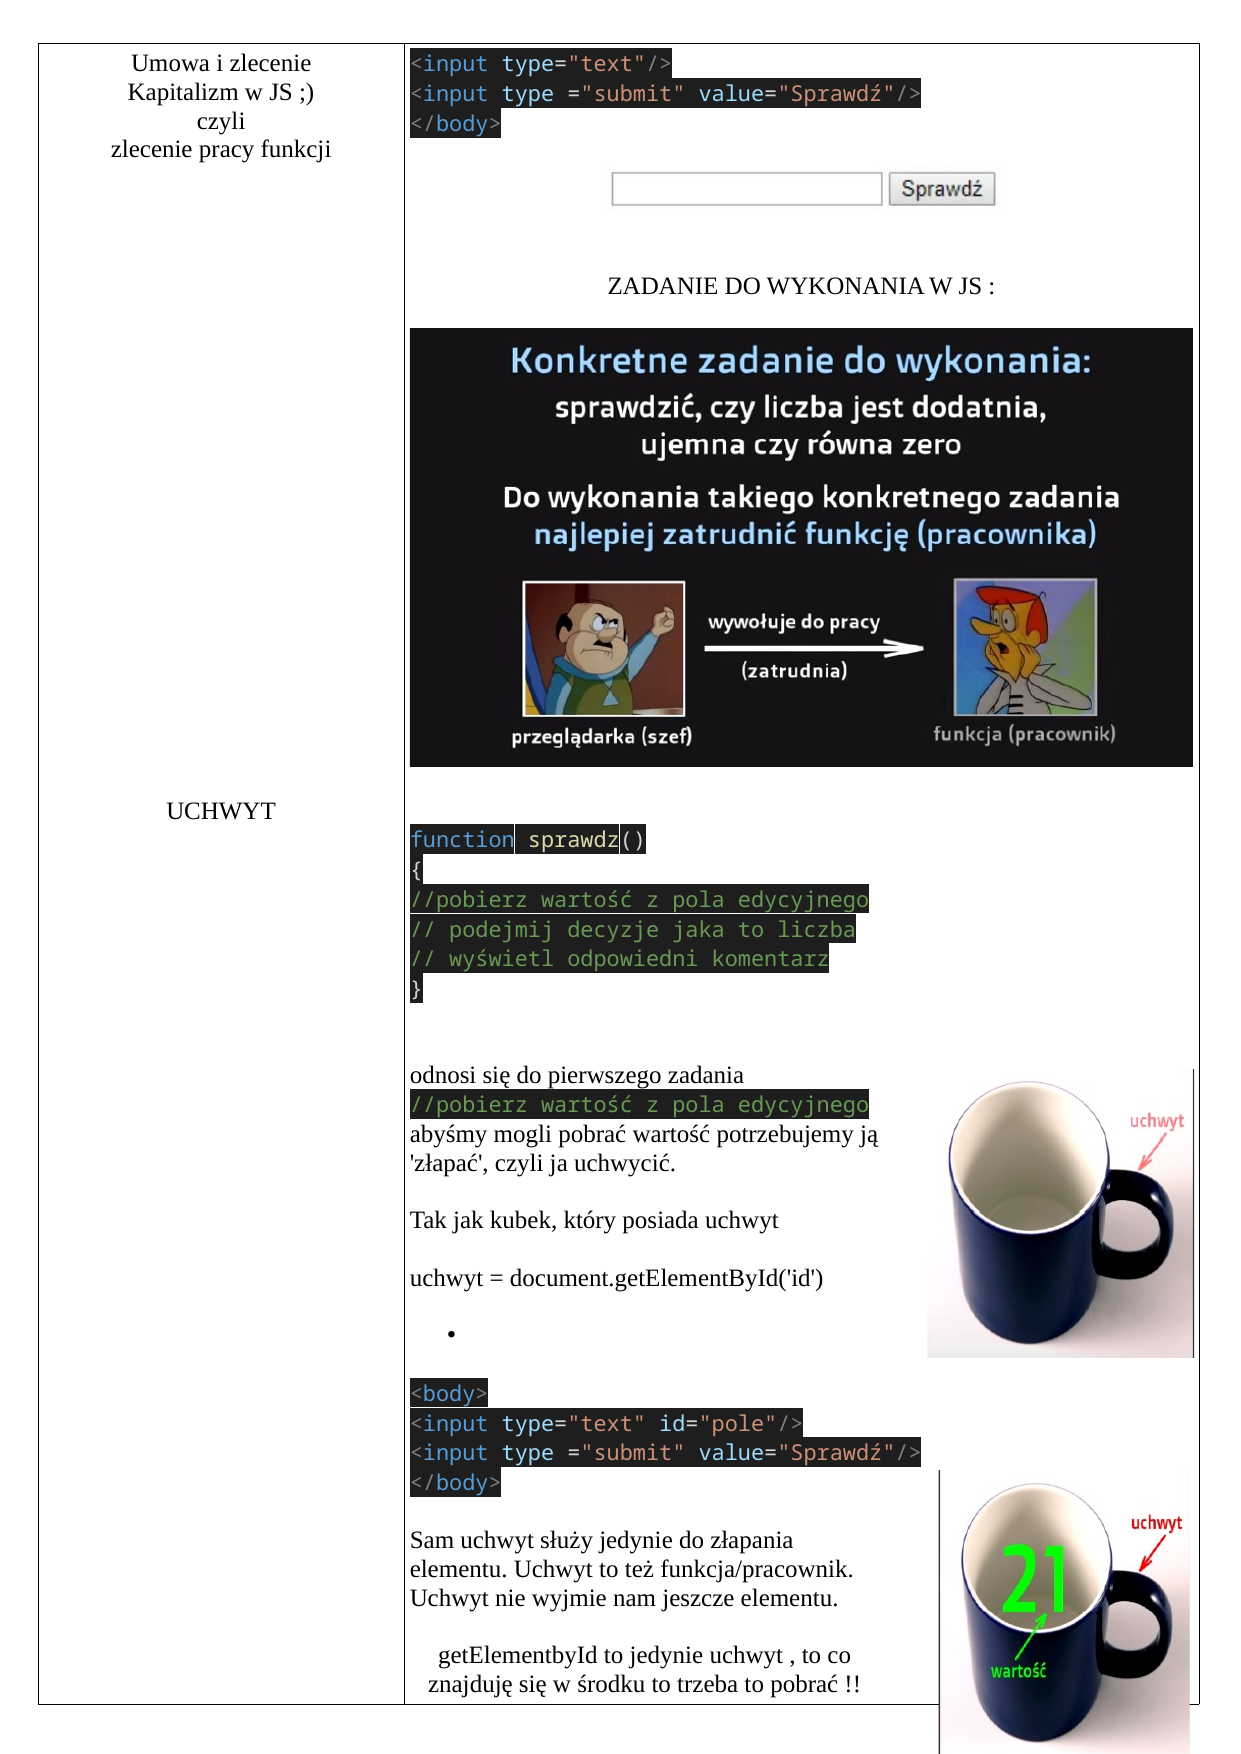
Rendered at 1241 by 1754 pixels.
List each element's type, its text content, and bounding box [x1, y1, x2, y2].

table_header Umowa i zlecenie Kapitalizm w JS ;) czyli zlecenie pracy funkcji UCHWYT [39, 44, 404, 1704]
table_header <script> …...... </script> Znacznik <script> służy do umieszczenia skryptów na stronie bezpośrednio w kodzie html w oddzielnych plikach .js uchwyt– czyli złapanie i posługiwanie się danym elementem HTML identyfikator id – jak złapiemy dany element to on musi mieć Swój identyfikator id funkcję - mają swoje nazwy, które również korzystają z uchwytów, aby np. połączyć jakieś zdarzenie w przeglądarce zdarzenia – przypisujemy zajściu jakąś konkretną funkcję, to przypisanie odbywa się poprzez wywołanie funkcji po konkretnym imieniu, zawołanie pracownika do pracy Kontrolka wejścia (np. pole edycyjne, przycisk) 'text' = pole edycyjne 'submit' = przycisk <body> <input type="text"/> <input type ="submit" value="Sprawdź"/> </body> ZADANIE DO WYKONANIA W JS : function sprawdz() { //pobierz wartość z pola edycyjnego // podejmij decyzje jaka to liczba // wyświetl odpowiedni komentarz } odnosi się do pierwszego zadania //pobierz wartość z pola edycyjnego abyśmy mogli pobrać wartość potrzebujemy ją 'złapać', czyli ja uchwycić. Tak jak kubek, który posiada uchwyt uchwyt = document.getElementById('id') <body> <input type="text" id="pole"/> <input type ="submit" value="Sprawdź"/> </body> Sam uchwyt służy jedynie do złapania elementu. Uchwyt to też funkcja/pracownik. Uchwyt nie wyjmie nam jeszcze elementu. getElementbyId to jedynie uchwyt , to co znajduję się w środku to trzeba to pobrać !! Sam uchwyt nie jest wartością, to z pomocą uchwytu możemy coś pobrać!! Zatem złapaliśmy za uchwyt Nasze pole i chcemy pobrać Naszą wartość w środku. Value – czyli wartość, tzw. cecha, właściwość obiektu . W Naszym przykładzie obiektu <'pole'> Jest to klasyczne podejście obiektowe. posługiwanie się nim przy odczytywaniu wartości; przy zapisywaniu przy skasowaniu po przy zmianie jakiegoś stylu css, jakiegoś elementu; To uchwyt, funkcja, która ma za zadanie złapać jakiś element w , którym chcemy pracować document.write(liczba); Mówimy Naszej przeglądarce – wypisz na ekranie zawartość liczby zmienna. W Naszym zadaniu funkcja potrzeba aby wyświetlić czy dana wartość została pobrana. W Naszym zadaniu trzeba powiązać funkcję ze zdarzeniem onclick przycisku W naszej funkcji zdarzenie onclick powinno wyzwolić wywołanie funkcji sprawdź() <input type ="submit" value="Sprawdź" onclick ="sprawdz()"/> metoda w sensie: sposobu nie metody w sensie podejścia obiektowego – innerHTML to właściwość, a nie funkcja [405, 44, 1199, 1704]
picture [938, 1470, 1190, 1754]
picture [601, 166, 1002, 214]
picture [409, 328, 1193, 767]
picture [927, 1069, 1195, 1358]
